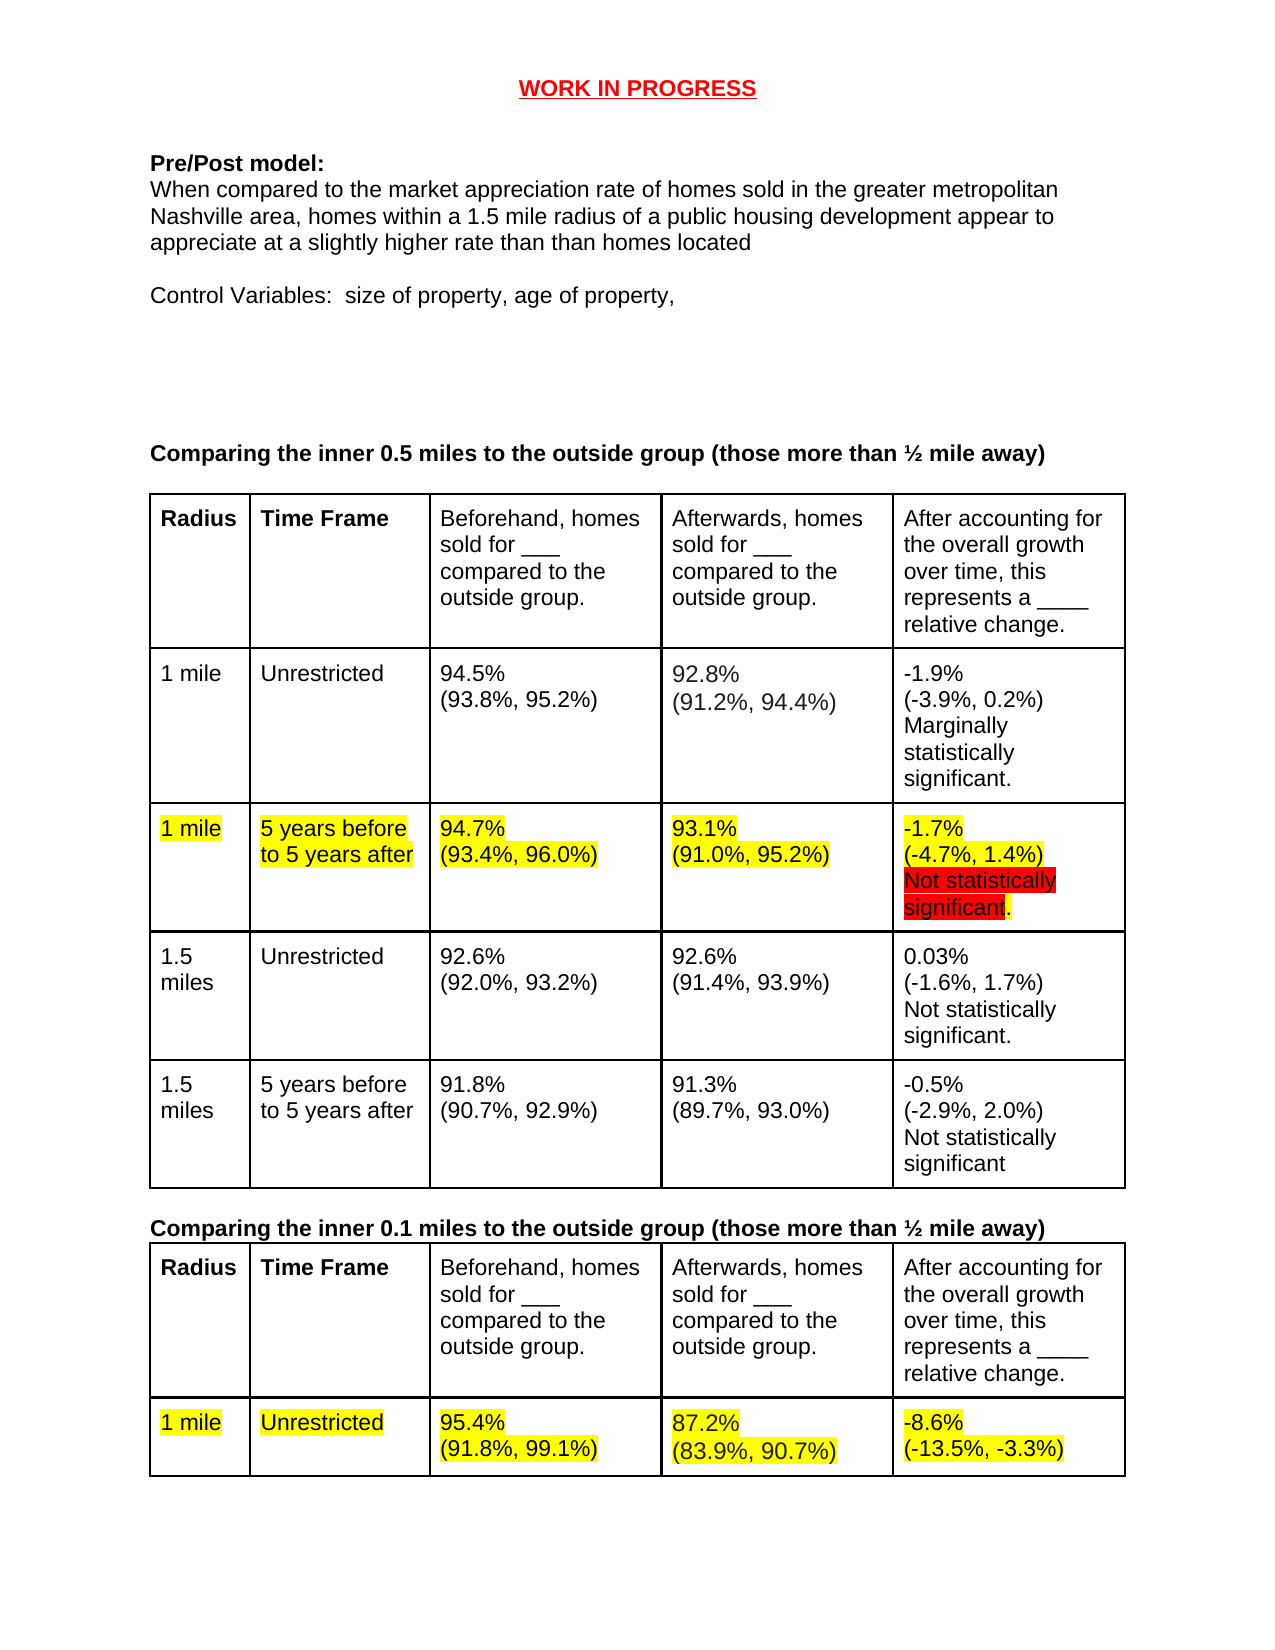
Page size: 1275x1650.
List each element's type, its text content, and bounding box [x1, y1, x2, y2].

table_cell -1.7% (-4.7%, 1.4%) Not statistically significant. [894, 804, 1124, 930]
table_cell 1.5 miles [151, 1061, 249, 1187]
table_cell Unrestricted [251, 649, 429, 802]
table_header Beforehand, homes sold for ___ compared to the outside group. [431, 495, 660, 647]
table_cell 1.5 miles [151, 933, 249, 1059]
table_header Time Frame [251, 1244, 429, 1396]
table_header After accounting for the overall growth over time, this represents a ____ relative change. [894, 495, 1124, 647]
table_cell 91.8% (90.7%, 92.9%) [431, 1061, 660, 1187]
table_cell Unrestricted [251, 1399, 429, 1474]
table_cell 1 mile [151, 649, 249, 802]
table_header Afterwards, homes sold for ___ compared to the outside group. [663, 495, 892, 647]
text When compared to the market appreciation rate of homes sold in the greater metropolitan Nashville area, homes within a 1.5 mile radius of a public housing development appear to appreciate at a slightly higher rate than than homes located [150, 176, 1125, 255]
table_cell 92.6% (92.0%, 93.2%) [431, 933, 660, 1059]
text Control Variables: size of property, age of property, [150, 282, 1125, 308]
table_cell 94.7% (93.4%, 96.0%) [431, 804, 660, 930]
table_cell -0.5% (-2.9%, 2.0%) Not statistically significant [894, 1061, 1124, 1187]
text Comparing the inner 0.1 miles to the outside group (those more than ½ mile away) [150, 1215, 1125, 1242]
table_cell 94.5% (93.8%, 95.2%) [431, 649, 660, 802]
text Pre/Post model: [150, 150, 1125, 176]
table_cell 0.03% (-1.6%, 1.7%) Not statistically significant. [894, 933, 1124, 1059]
table_cell 87.2% (83.9%, 90.7%) [663, 1399, 892, 1474]
table_cell 92.6% (91.4%, 93.9%) [663, 933, 892, 1059]
table_cell -1.9% (-3.9%, 0.2%) Marginally statistically significant. [894, 649, 1124, 802]
table_cell Unrestricted [251, 933, 429, 1059]
table_header Radius [151, 495, 249, 647]
table_cell 93.1% (91.0%, 95.2%) [663, 804, 892, 930]
table_cell 91.3% (89.7%, 93.0%) [663, 1061, 892, 1187]
table_cell 5 years before to 5 years after [251, 1061, 429, 1187]
table_cell 1 mile [151, 1399, 249, 1474]
table_cell 92.8% (91.2%, 94.4%) [663, 649, 892, 802]
table_cell -8.6% (-13.5%, -3.3%) [894, 1399, 1124, 1474]
table_header After accounting for the overall growth over time, this represents a ____ relative change. [894, 1244, 1124, 1396]
table_header Radius [151, 1244, 249, 1396]
text Comparing the inner 0.5 miles to the outside group (those more than ½ mile away) [150, 440, 1125, 466]
table_cell 95.4% (91.8%, 99.1%) [431, 1399, 660, 1474]
table_header Time Frame [251, 495, 429, 647]
table_cell 1 mile [151, 804, 249, 930]
table_header Beforehand, homes sold for ___ compared to the outside group. [431, 1244, 660, 1396]
table_header Afterwards, homes sold for ___ compared to the outside group. [663, 1244, 892, 1396]
table_cell 5 years before to 5 years after [251, 804, 429, 930]
